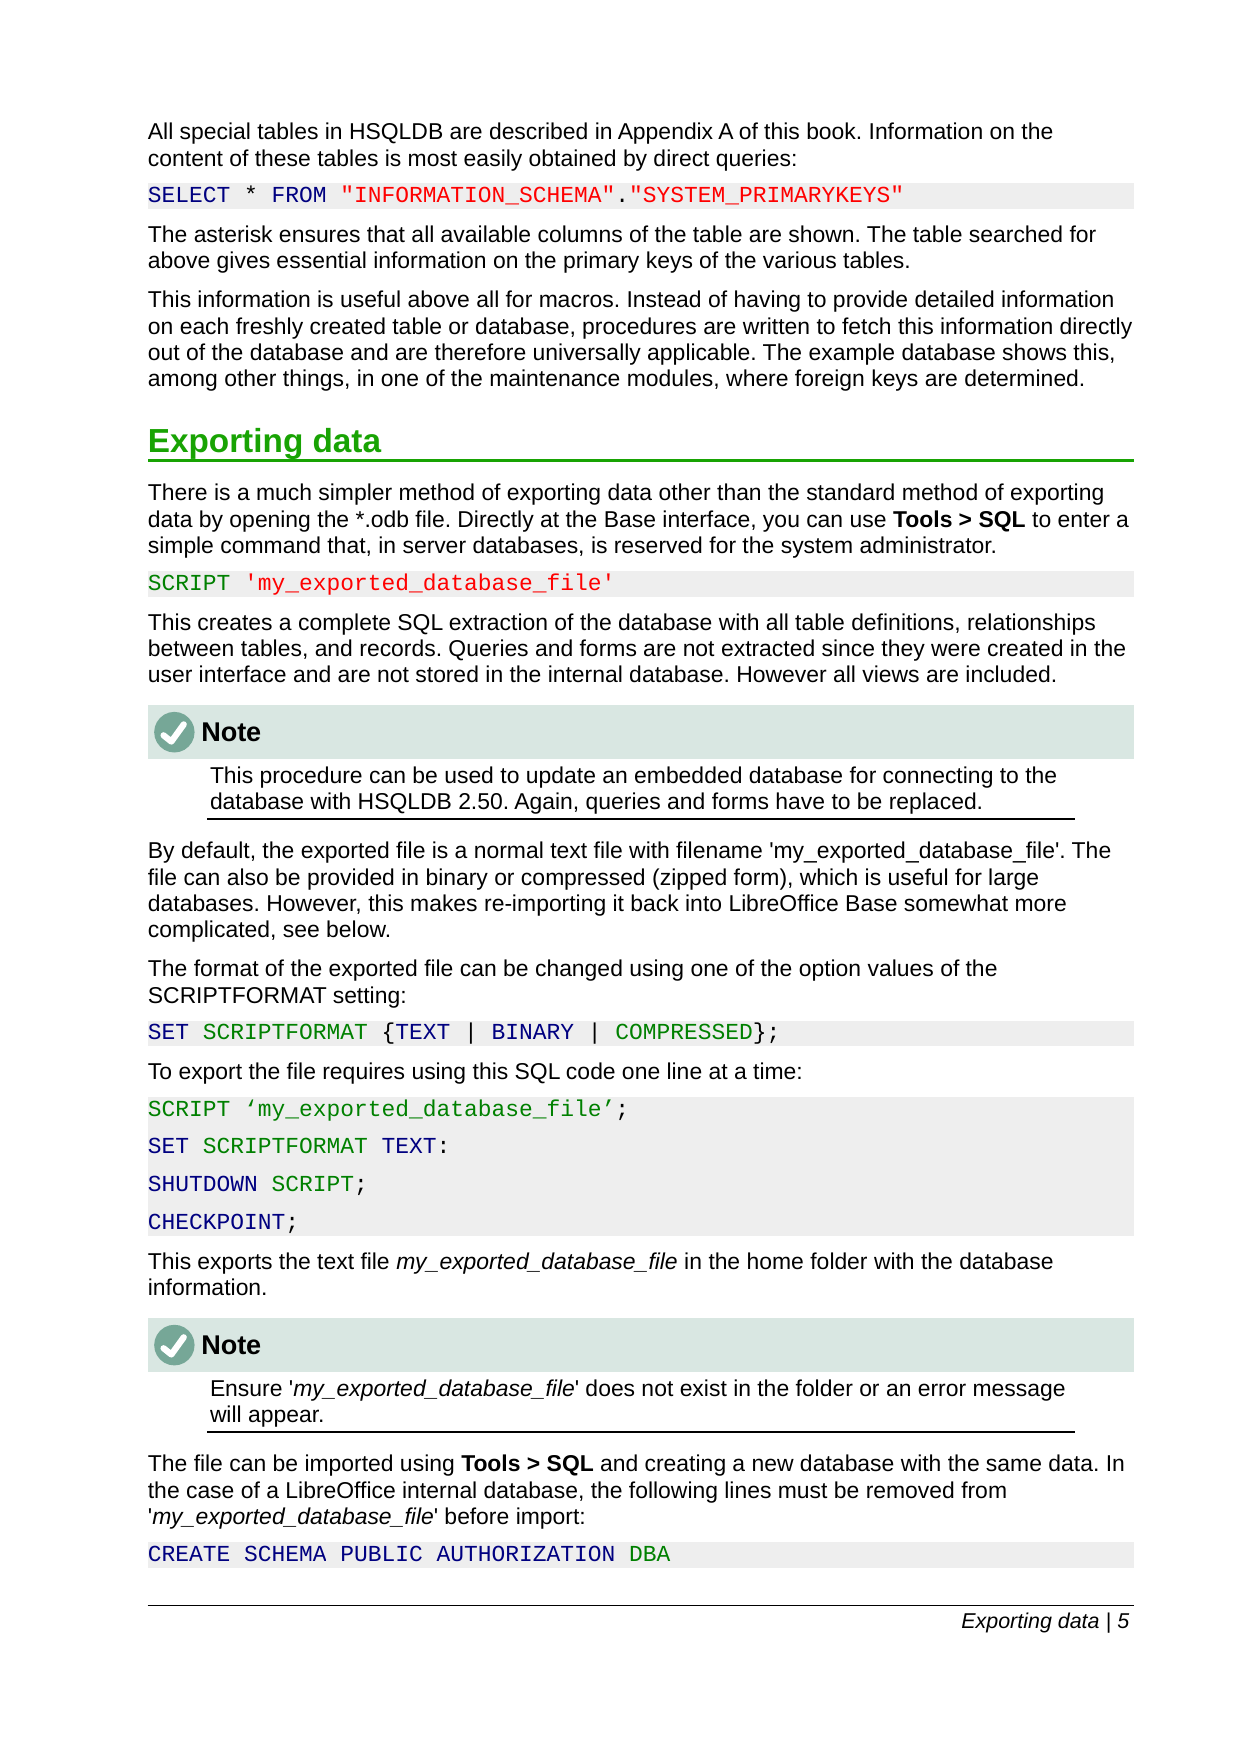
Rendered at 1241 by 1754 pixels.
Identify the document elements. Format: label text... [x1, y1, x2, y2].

text The format of the exported file can be changed using one of the option values of the SCRIPTFORMAT setting: [148, 955, 1134, 1008]
text This exports the text file my_exported_database_file in the home folder with the database information. [148, 1248, 1134, 1301]
subtitle Note [148, 705, 1134, 759]
text This creates a complete SQL extraction of the database with all table definitions, relationships between tables, and records. Queries and forms are not extracted since they were created in the user interface and are not stored in the internal database. However all views are included. [148, 609, 1134, 688]
text The asterisk ensures that all available columns of the table are shown. The table searched for above gives essential information on the primary keys of the various tables. [148, 221, 1134, 274]
text SET SCRIPTFORMAT TEXT: [148, 1135, 1134, 1161]
text SCRIPT ‘my_exported_database_file’; [148, 1097, 1134, 1123]
subtitle Note [148, 1318, 1134, 1372]
subtitle Exporting data [148, 421, 1134, 459]
text Ensure 'my_exported_database_file' does not exist in the folder or an error message will appear. [207, 1372, 1075, 1431]
text This procedure can be used to update an embedded database for connecting to the database with HSQLDB 2.50. Again, queries and forms have to be replaced. [207, 759, 1075, 818]
text There is a much simpler method of exporting data other than the standard method of exporting data by opening the *.odb file. Directly at the Base interface, you can use Tools > SQL to enter a simple command that, in server databases, is reserved for the system administrator. [148, 479, 1134, 558]
text SET SCRIPTFORMAT {TEXT | BINARY | COMPRESSED}; [148, 1021, 1134, 1046]
text To export the file requires using this SQL code one line at a time: [148, 1058, 1134, 1084]
text SCHEMA [244, 1542, 326, 1568]
text The file can be imported using Tools > SQL and creating a new database with the same data. In the case of a LibreOffice internal database, the following lines must be removed from 'my_exported_database_file' before import: [148, 1450, 1134, 1529]
text By default, the exported file is a normal text file with filename 'my_exported_database_file'. The file can also be provided in binary or compressed (zipped form), which is useful for large databases. However, this makes re-importing it back into LibreOffice Base somewhat more complicated, see below. [148, 837, 1134, 943]
text DBA [629, 1542, 1134, 1568]
text PUBLIC [340, 1542, 423, 1568]
text SHUTDOWN SCRIPT; [148, 1172, 1134, 1198]
text All special tables in HSQLDB are described in Appendix A of this book. Information on the content of these tables is most easily obtained by direct queries: [148, 118, 1134, 171]
text AUTHORIZATION [436, 1542, 615, 1568]
text CREATE [148, 1542, 230, 1568]
text SCRIPT 'my_exported_database_file' [148, 571, 1134, 597]
text SELECT * FROM "INFORMATION_SCHEMA"."SYSTEM_PRIMARYKEYS" [148, 183, 1134, 209]
text This information is useful above all for macros. Instead of having to provide detailed information on each freshly created table or database, procedures are written to fetch this information directly out of the database and are therefore universally applicable. The example database shows this, among other things, in one of the maintenance modules, where foreign keys are determined. [148, 286, 1134, 392]
text CHECKPOINT; [148, 1210, 1134, 1236]
